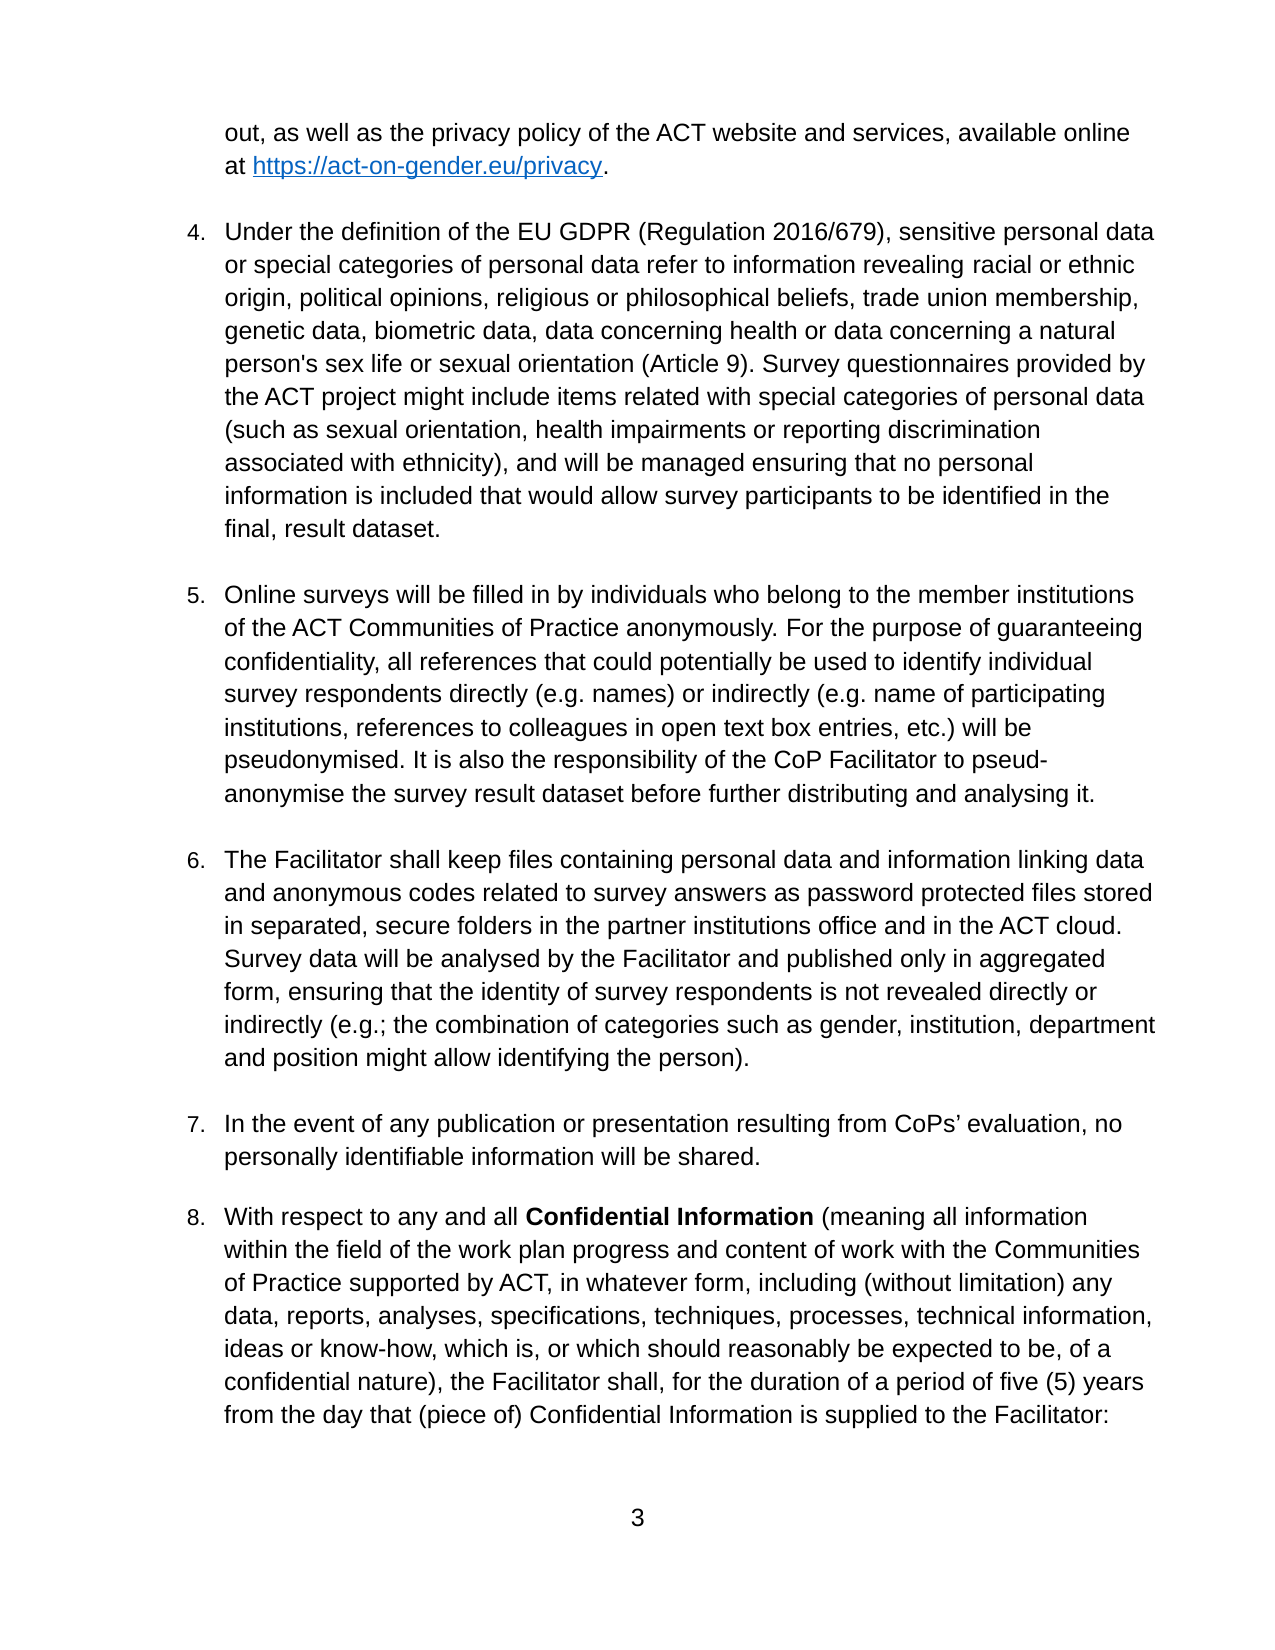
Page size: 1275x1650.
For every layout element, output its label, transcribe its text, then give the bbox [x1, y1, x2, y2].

list The Facilitator shall keep files containing personal data and information linking data and anonymous codes related to survey answers as password protected files stored in separated, secure folders in the partner institutions office and in the ACT cloud. Survey data will be analysed by the Facilitator and published only in aggregated form, ensuring that the identity of survey respondents is not revealed directly or indirectly (e.g.; the combination of categories such as gender, institution, department and position might allow identifying the person). [187, 844, 1157, 1071]
list Under the definition of the EU GDPR (Regulation 2016/679), sensitive personal data or special categories of personal data refer to information revealing racial or ethnic origin, political opinions, religious or philosophical beliefs, trade union membership, genetic data, biometric data, data concerning health or data concerning a natural person's sex life or sexual orientation (Article 9). Survey questionnaires provided by the ACT project might include items related with special categories of personal data (such as sexual orientation, health impairments or reporting discrimination associated with ethnicity), and will be managed ensuring that no personal information is included that would allow survey participants to be identified in the final, result dataset. [187, 217, 1157, 543]
list With respect to any and all Confidential Information (meaning all information within the field of the work plan progress and content of work with the Communities of Practice supported by ACT, in whatever form, including (without limitation) any data, reports, analyses, specifications, techniques, processes, technical information, ideas or know-how, which is, or which should reasonably be expected to be, of a confidential nature), the Facilitator shall, for the duration of a period of five (5) years from the day that (piece of) Confidential Information is supplied to the Facilitator: [187, 1202, 1157, 1429]
list In the event of any publication or presentation resulting from CoPs’ evaluation, no personally identifiable information will be shared. [187, 1109, 1157, 1171]
list out, as well as the privacy policy of the ACT website and services, available online at https://act-on-gender.eu/privacy. [187, 118, 1157, 180]
list Online surveys will be filled in by individuals who belong to the member institutions of the ACT Communities of Practice anonymously. For the purpose of guaranteeing confidentiality, all references that could potentially be used to identify individual survey respondents directly (e.g. names) or indirectly (e.g. name of participating institutions, references to colleagues in open text box entries, etc.) will be pseudonymised. It is also the responsibility of the CoP Facilitator to pseud-anonymise the survey result dataset before further distributing and analysing it. [187, 580, 1157, 807]
